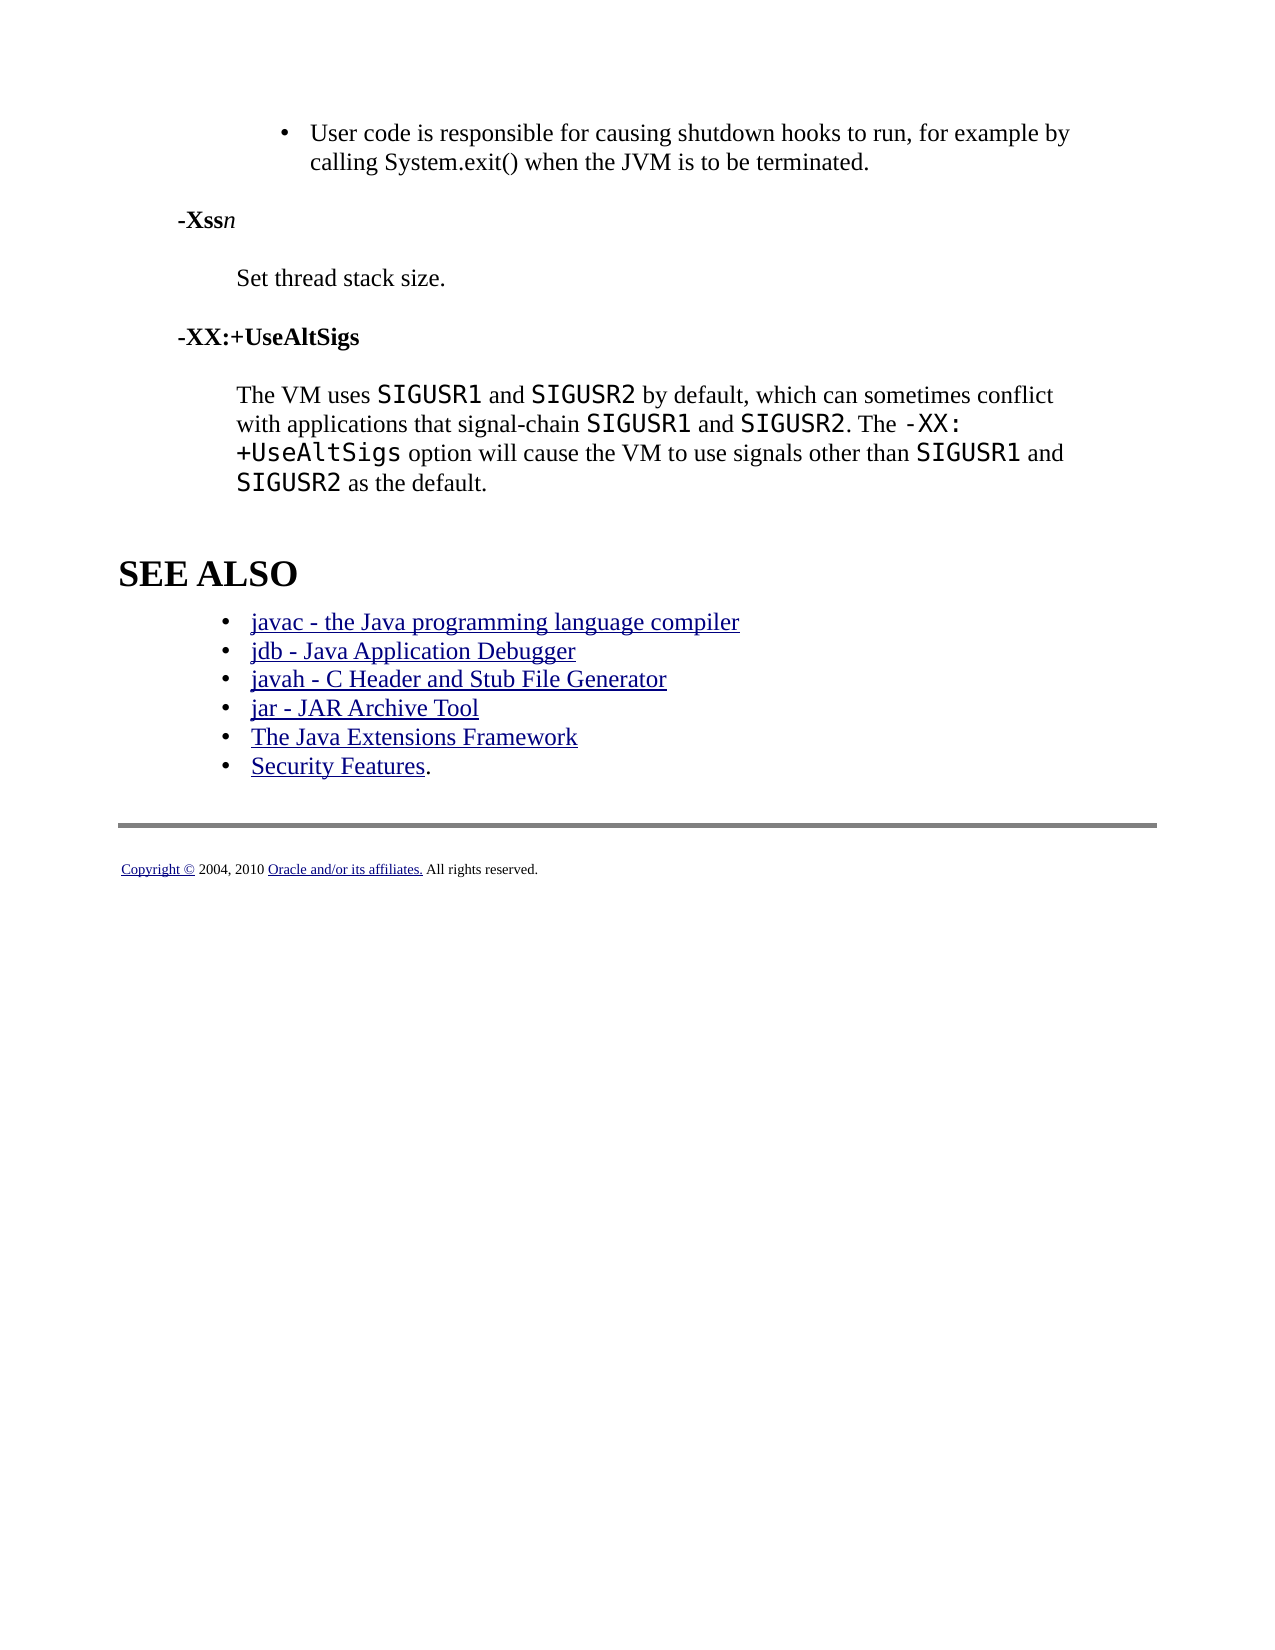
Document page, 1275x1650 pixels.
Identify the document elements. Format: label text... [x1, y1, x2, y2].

subtitle SEE ALSO [118, 551, 1157, 594]
list The VM uses SIGUSR1 and SIGUSR2 by default, which can sometimes conflict with applications that signal-chain SIGUSR1 and SIGUSR2. The -XX:+UseAltSigs option will cause the VM to use signals other than SIGUSR1 and SIGUSR2 as the default. [236, 380, 1098, 497]
table_header [856, 858, 1157, 914]
list User code is responsible for causing shutdown hooks to run, for example by calling System.exit() when the JVM is to be terminated. [280, 118, 1098, 176]
subtitle -Xssn [177, 205, 1098, 234]
list javah - C Header and Stub File Generator [221, 664, 1098, 693]
list The Java Extensions Framework [221, 722, 1098, 751]
list jdb - Java Application Debugger [221, 636, 1098, 664]
table_header Copyright © 2004, 2010 Oracle and/or its affiliates. All rights reserved. [118, 858, 856, 914]
subtitle -XX:+UseAltSigs [177, 322, 1098, 350]
list Security Features. [221, 751, 1098, 779]
list javac - the Java programming language compiler [221, 607, 1098, 636]
list Set thread stack size. [236, 263, 1098, 292]
list jar - JAR Archive Tool [221, 693, 1098, 722]
